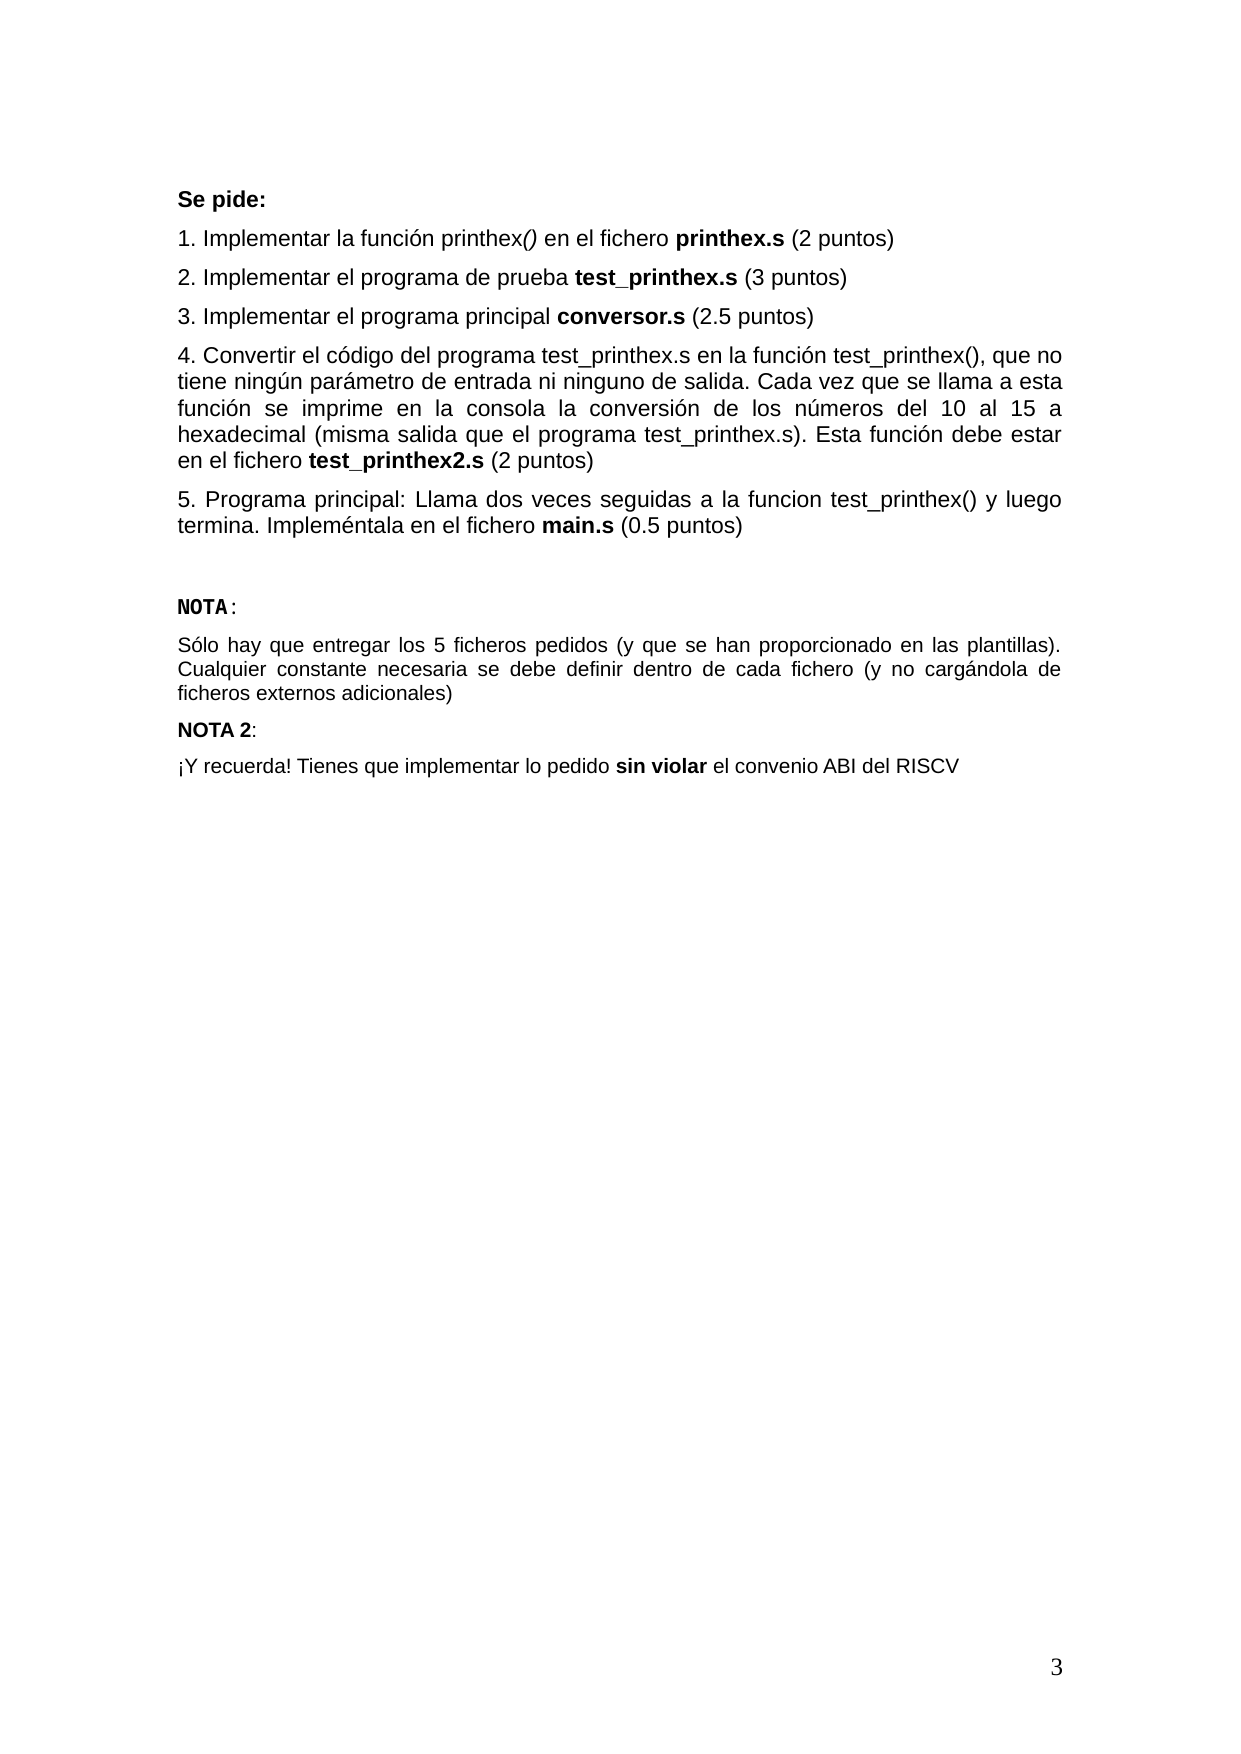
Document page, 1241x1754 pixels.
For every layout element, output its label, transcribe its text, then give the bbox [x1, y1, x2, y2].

text NOTA: [177, 592, 1063, 621]
text 4. Convertir el código del programa test_printhex.s en la función test_printhex(), que no tiene ningún parámetro de entrada ni ninguno de salida. Cada vez que se llama a esta función se imprime en la consola la conversión de los números del 10 al 15 a hexadecimal (misma salida que el programa test_printhex.s). Esta función debe estar en el fichero test_printhex2.s (2 puntos) [177, 342, 1063, 474]
text 1. Implementar la función printhex() en el fichero printhex.s (2 puntos) [177, 225, 1063, 252]
text Sólo hay que entregar los 5 ficheros pedidos (y que se han proporcionado en las plantillas). Cualquier constante necesaria se debe definir dentro de cada fichero (y no cargándola de ficheros externos adicionales) [177, 633, 1063, 705]
text NOTA 2: [177, 718, 1063, 742]
text 5. Programa principal: Llama dos veces seguidas a la funcion test_printhex() y luego termina. Impleméntala en el fichero main.s (0.5 puntos) [177, 486, 1063, 539]
text ¡Y recuerda! Tienes que implementar lo pedido sin violar el convenio ABI del RISCV [177, 754, 1063, 778]
text Se pide: [177, 186, 1063, 213]
text 2. Implementar el programa de prueba test_printhex.s (3 puntos) [177, 264, 1063, 291]
text 3. Implementar el programa principal conversor.s (2.5 puntos) [177, 303, 1063, 329]
